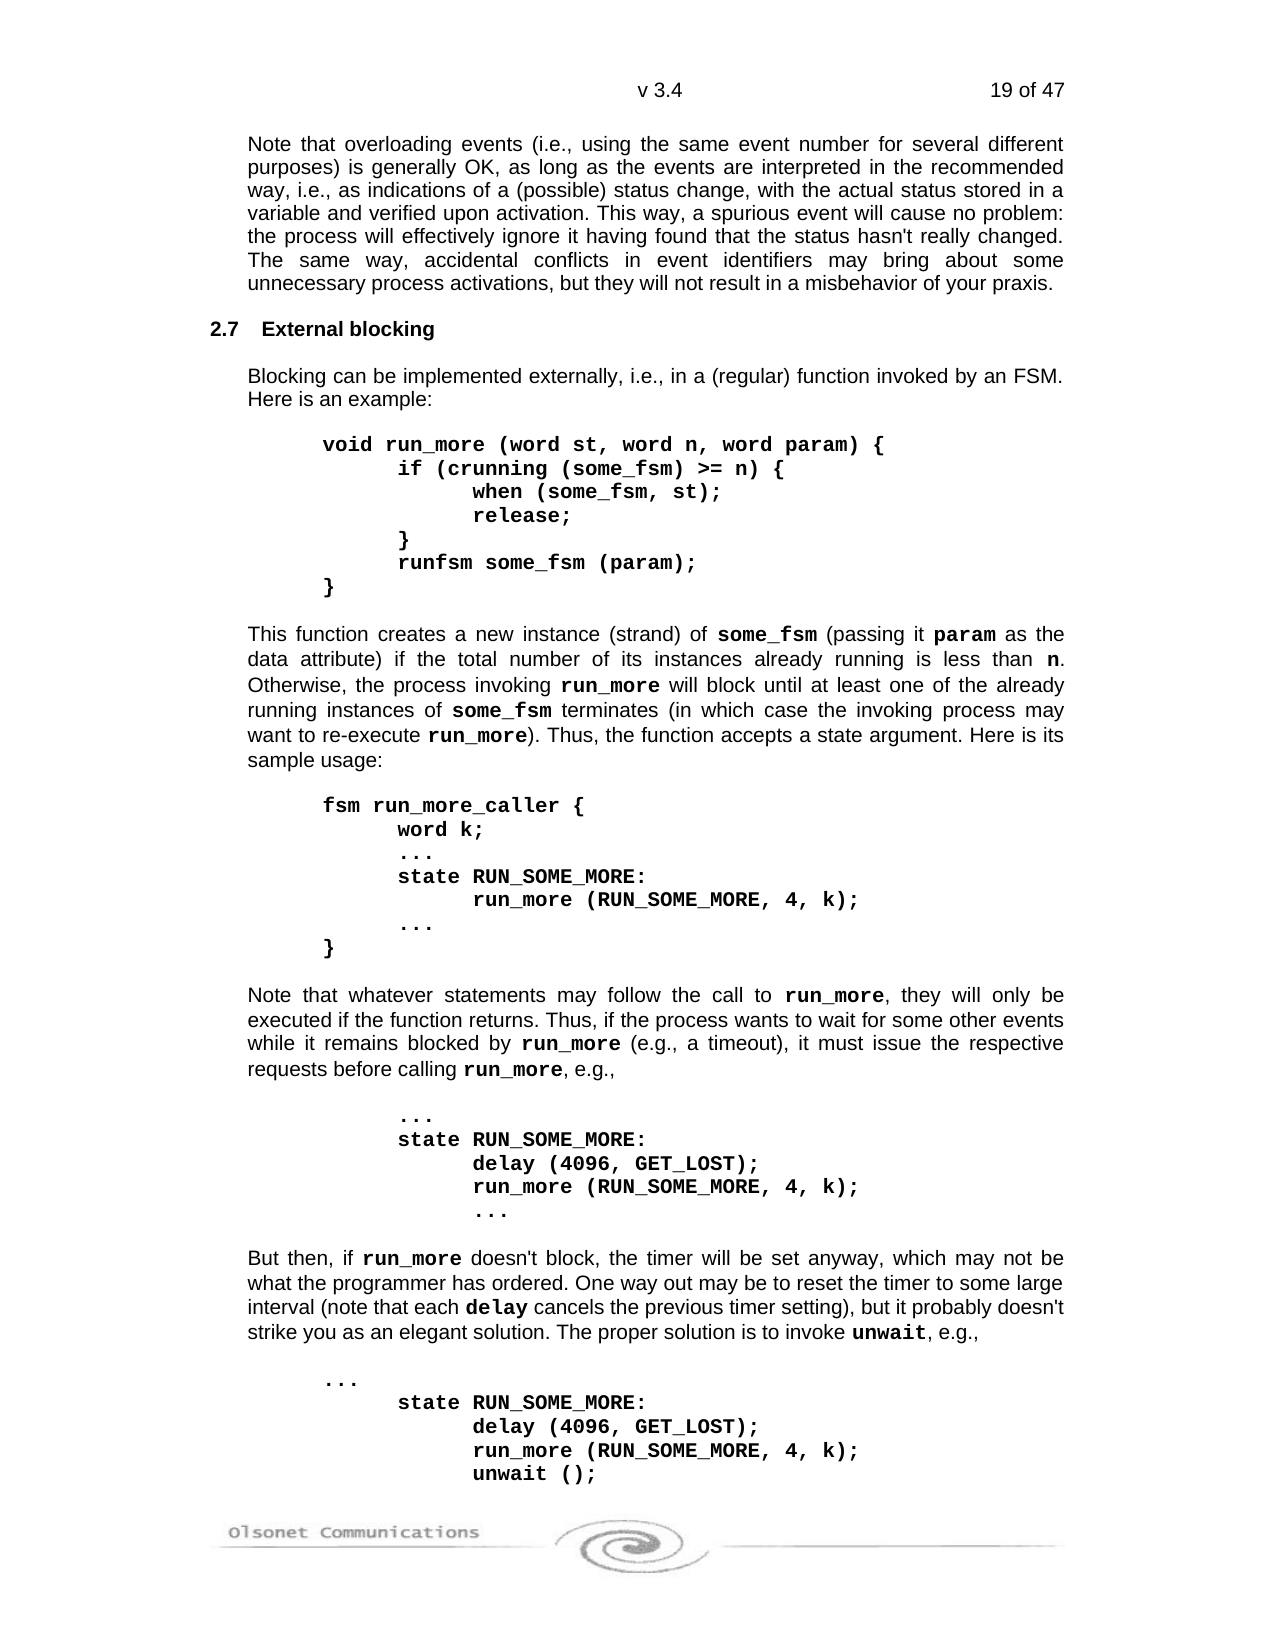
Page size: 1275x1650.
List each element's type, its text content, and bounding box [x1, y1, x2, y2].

text run_more (RUN_SOME_MORE, 4, k); [247, 1439, 1065, 1463]
text run_more (RUN_SOME_MORE, 4, k); [247, 1176, 1065, 1200]
text if (crunning (some_fsm) >= n) { [247, 458, 1065, 481]
text ... [247, 842, 1065, 866]
text ... [247, 1369, 1065, 1392]
text } [247, 529, 1065, 552]
subtitle External blocking [210, 318, 1065, 341]
text state RUN_SOME_MORE: [247, 1129, 1065, 1153]
text word k; [247, 818, 1065, 842]
picture [210, 1504, 1065, 1596]
text unwait (); [247, 1463, 1065, 1487]
text delay (4096, GET_LOST); [247, 1153, 1065, 1176]
text Note that whatever statements may follow the call to run_more, they will only be executed if the function returns. Thus, if the process wants to wait for some other events while it remains blocked by run_more (e.g., a timeout), it must issue the respective requests before calling run_more, e.g., [247, 984, 1065, 1082]
text ... [247, 1200, 1065, 1224]
text void run_more (word st, word n, word param) { [247, 434, 1065, 458]
text delay (4096, GET_LOST); [247, 1416, 1065, 1439]
text fsm run_more_caller { [247, 795, 1065, 818]
text But then, if run_more doesn't block, the timer will be set anyway, which may not be what the programmer has ordered. One way out may be to reset the timer to some large interval (note that each delay cancels the previous timer setting), but it probably doesn't strike you as an elegant solution. The proper solution is to invoke unwait, e.g., [247, 1247, 1065, 1345]
text state RUN_SOME_MORE: [247, 1392, 1065, 1416]
text ... [247, 913, 1065, 937]
text ... [247, 1105, 1065, 1129]
text This function creates a new instance (strand) of some_fsm (passing it param as the data attribute) if the total number of its instances already running is less than n. Otherwise, the process invoking run_more will block until at least one of the already running instances of some_fsm terminates (in which case the invoking process may want to re-execute run_more). Thus, the function accepts a state argument. Here is its sample usage: [247, 623, 1065, 772]
text release; [247, 505, 1065, 529]
text state RUN_SOME_MORE: [247, 866, 1065, 889]
text Blocking can be implemented externally, i.e., in a (regular) function invoked by an FSM. Here is an example: [247, 364, 1065, 411]
text Note that overloading events (i.e., using the same event number for several different purposes) is generally OK, as long as the events are interpreted in the recommended way, i.e., as indications of a (possible) status change, with the actual status stored in a variable and verified upon activation. This way, a spurious event will cause no problem: the process will effectively ignore it having found that the status hasn't really changed. The same way, accidental conflicts in event identifiers may bring about some unnecessary process activations, but they will not result in a misbehavior of your praxis. [247, 132, 1065, 295]
text when (some_fsm, st); [247, 481, 1065, 505]
text run_more (RUN_SOME_MORE, 4, k); [247, 889, 1065, 913]
text } [247, 576, 1065, 600]
text } [247, 937, 1065, 960]
text runfsm some_fsm (param); [247, 552, 1065, 576]
